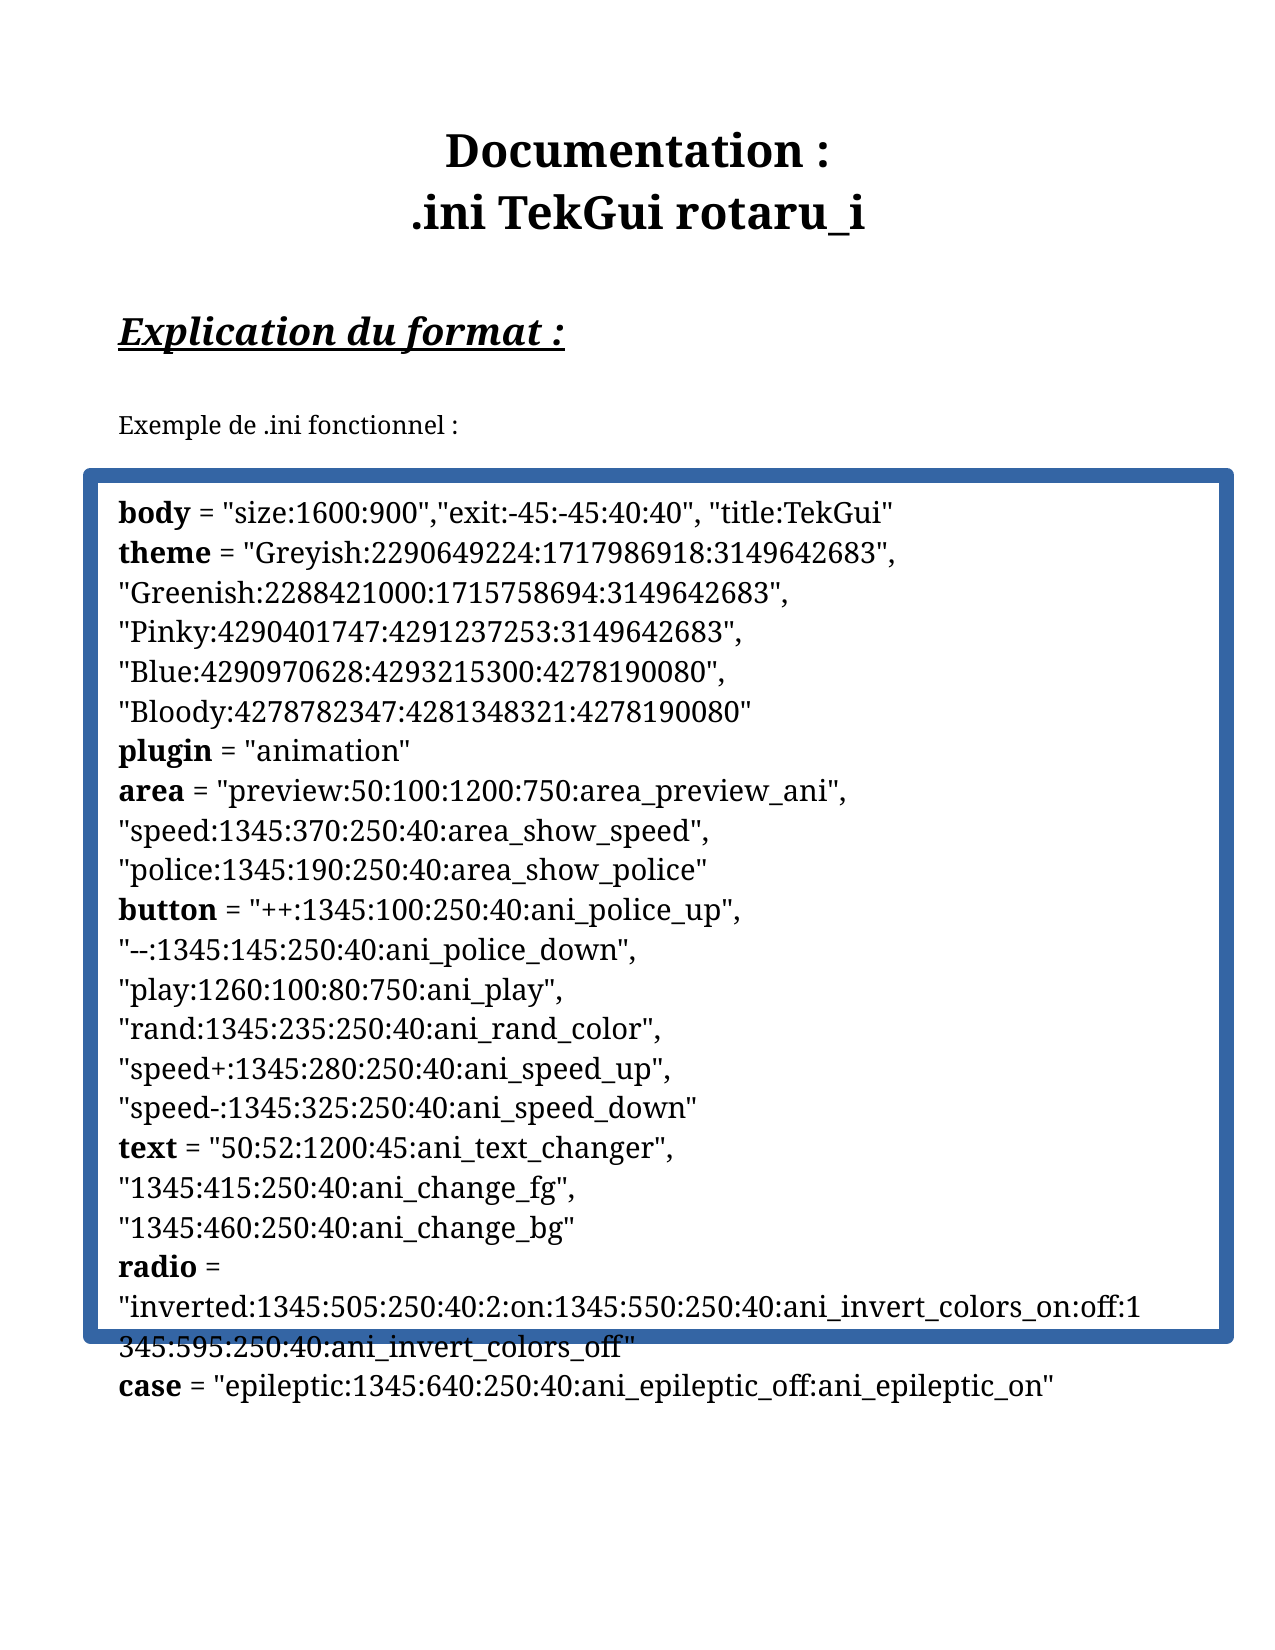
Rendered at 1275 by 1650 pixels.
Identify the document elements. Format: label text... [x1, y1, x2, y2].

text Exemple de .ini fonctionnel : [118, 407, 1157, 441]
text .ini TekGui rotaru_i [118, 181, 1157, 243]
text case = "epileptic:1345:640:250:40:ani_epileptic_off:ani_epileptic_on" [118, 1366, 1157, 1405]
text radio = "inverted:1345:505:250:40:2:on:1345:550:250:40:ani_invert_colors_on:off:1345:595:250:40:ani_invert_colors_off" [118, 1344, 1157, 1366]
text Explication du format : [118, 305, 1157, 356]
text Documentation : [118, 118, 1157, 181]
